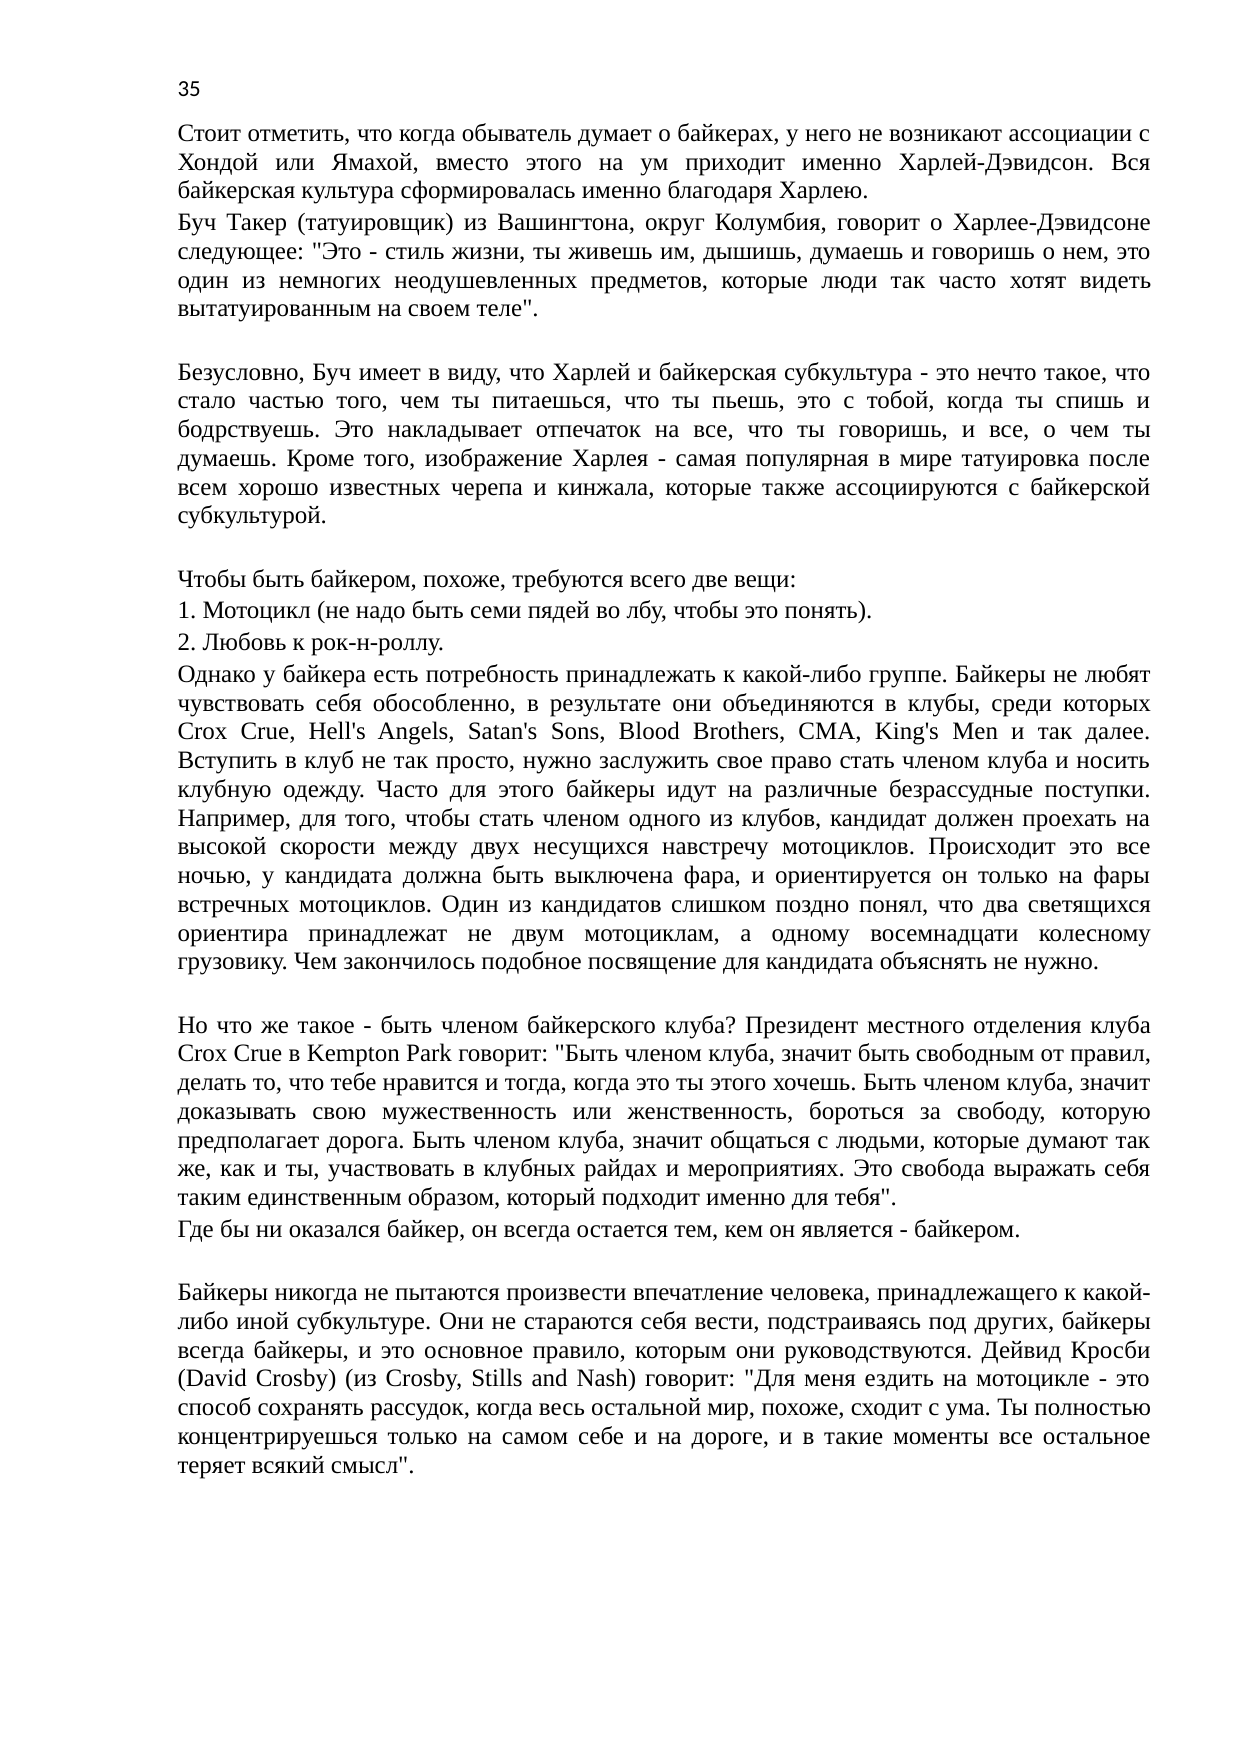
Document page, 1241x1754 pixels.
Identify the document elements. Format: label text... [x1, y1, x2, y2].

text Байкеры никогда не пытаются произвести впечатление человека, принадлежащего к какой-либо иной субкультуре. Они не стараются себя вести, подстраиваясь под других, байкеры всегда байкеры, и это основное правило, которым они руководствуются. Дейвид Кросби (David Crosby) (из Crosby, Stills and Nash) говорит: "Для меня ездить на мотоцикле - это способ сохранять рассудок, когда весь остальной мир, похоже, сходит с ума. Ты полностью концентрируешься только на самом себе и на дороге, и в такие моменты все остальное теряет всякий смысл". [177, 1277, 1152, 1478]
text Однако у байкера есть потребность принадлежать к какой-либо группе. Байкеры не любят чувствовать себя обособленно, в результате они объединяются в клубы, среди которых Crox Crue, Hell's Angels, Satan's Sons, Blood Brothers, CMA, King's Men и так далее. Вступить в клуб не так просто, нужно заслужить свое право стать членом клуба и носить клубную одежду. Часто для этого байкеры идут на различные безрассудные поступки. Например, для того, чтобы стать членом одного из клубов, кандидат должен проехать на высокой скорости между двух несущихся навстречу мотоциклов. Происходит это все ночью, у кандидата должна быть выключена фара, и ориентируется он только на фары встречных мотоциклов. Один из кандидатов слишком поздно понял, что два светящихся ориентира принадлежат не двум мотоциклам, а одному восемнадцати колесному грузовику. Чем закончилось подобное посвящение для кандидата объяснять не нужно. [177, 659, 1152, 975]
text Безусловно, Буч имеет в виду, что Харлей и байкерская субкультура - это нечто такое, что стало частью того, чем ты питаешься, что ты пьешь, это с тобой, когда ты спишь и бодрствуешь. Это накладывает отпечаток на все, что ты говоришь, и все, о чем ты думаешь. Кроме того, изображение Харлея - самая популярная в мире татуировка после всем хорошо известных черепа и кинжала, которые также ассоциируются с байкерской субкультурой. [177, 357, 1152, 529]
text Стоит отметить, что когда обыватель думает о байкерах, у него не возникают ассоциации с Хондой или Ямахой, вместо этого на ум приходит именно Харлей-Дэвидсон. Вся байкерская культура сформировалась именно благодаря Харлею. [177, 118, 1152, 204]
text Буч Такер (татуировщик) из Вашингтона, округ Колумбия, говорит о Харлее-Дэвидсоне следующее: "Это - стиль жизни, ты живешь им, дышишь, думаешь и говоришь о нем, это один из немногих неодушевленных предметов, которые люди так часто хотят видеть вытатуированным на своем теле". [177, 207, 1152, 322]
text Но что же такое - быть членом байкерского клуба? Президент местного отделения клуба Crox Crue в Kempton Park говорит: "Быть членом клуба, значит быть свободным от правил, делать то, что тебе нравится и тогда, когда это ты этого хочешь. Быть членом клуба, значит доказывать свою мужественность или женственность, бороться за свободу, которую предполагает дорога. Быть членом клуба, значит общаться с людьми, которые думают так же, как и ты, участвовать в клубных райдах и мероприятиях. Это свобода выражать себя таким единственным образом, который подходит именно для тебя". [177, 1010, 1152, 1211]
text Где бы ни оказался байкер, он всегда остается тем, кем он является - байкером. [177, 1214, 1152, 1243]
text 2. Любовь к рок-н-роллу. [177, 627, 1152, 656]
text Чтобы быть байкером, похоже, требуются всего две вещи: [177, 564, 1152, 593]
text 1. Мотоцикл (не надо быть семи пядей во лбу, чтобы это понять). [177, 596, 1152, 624]
